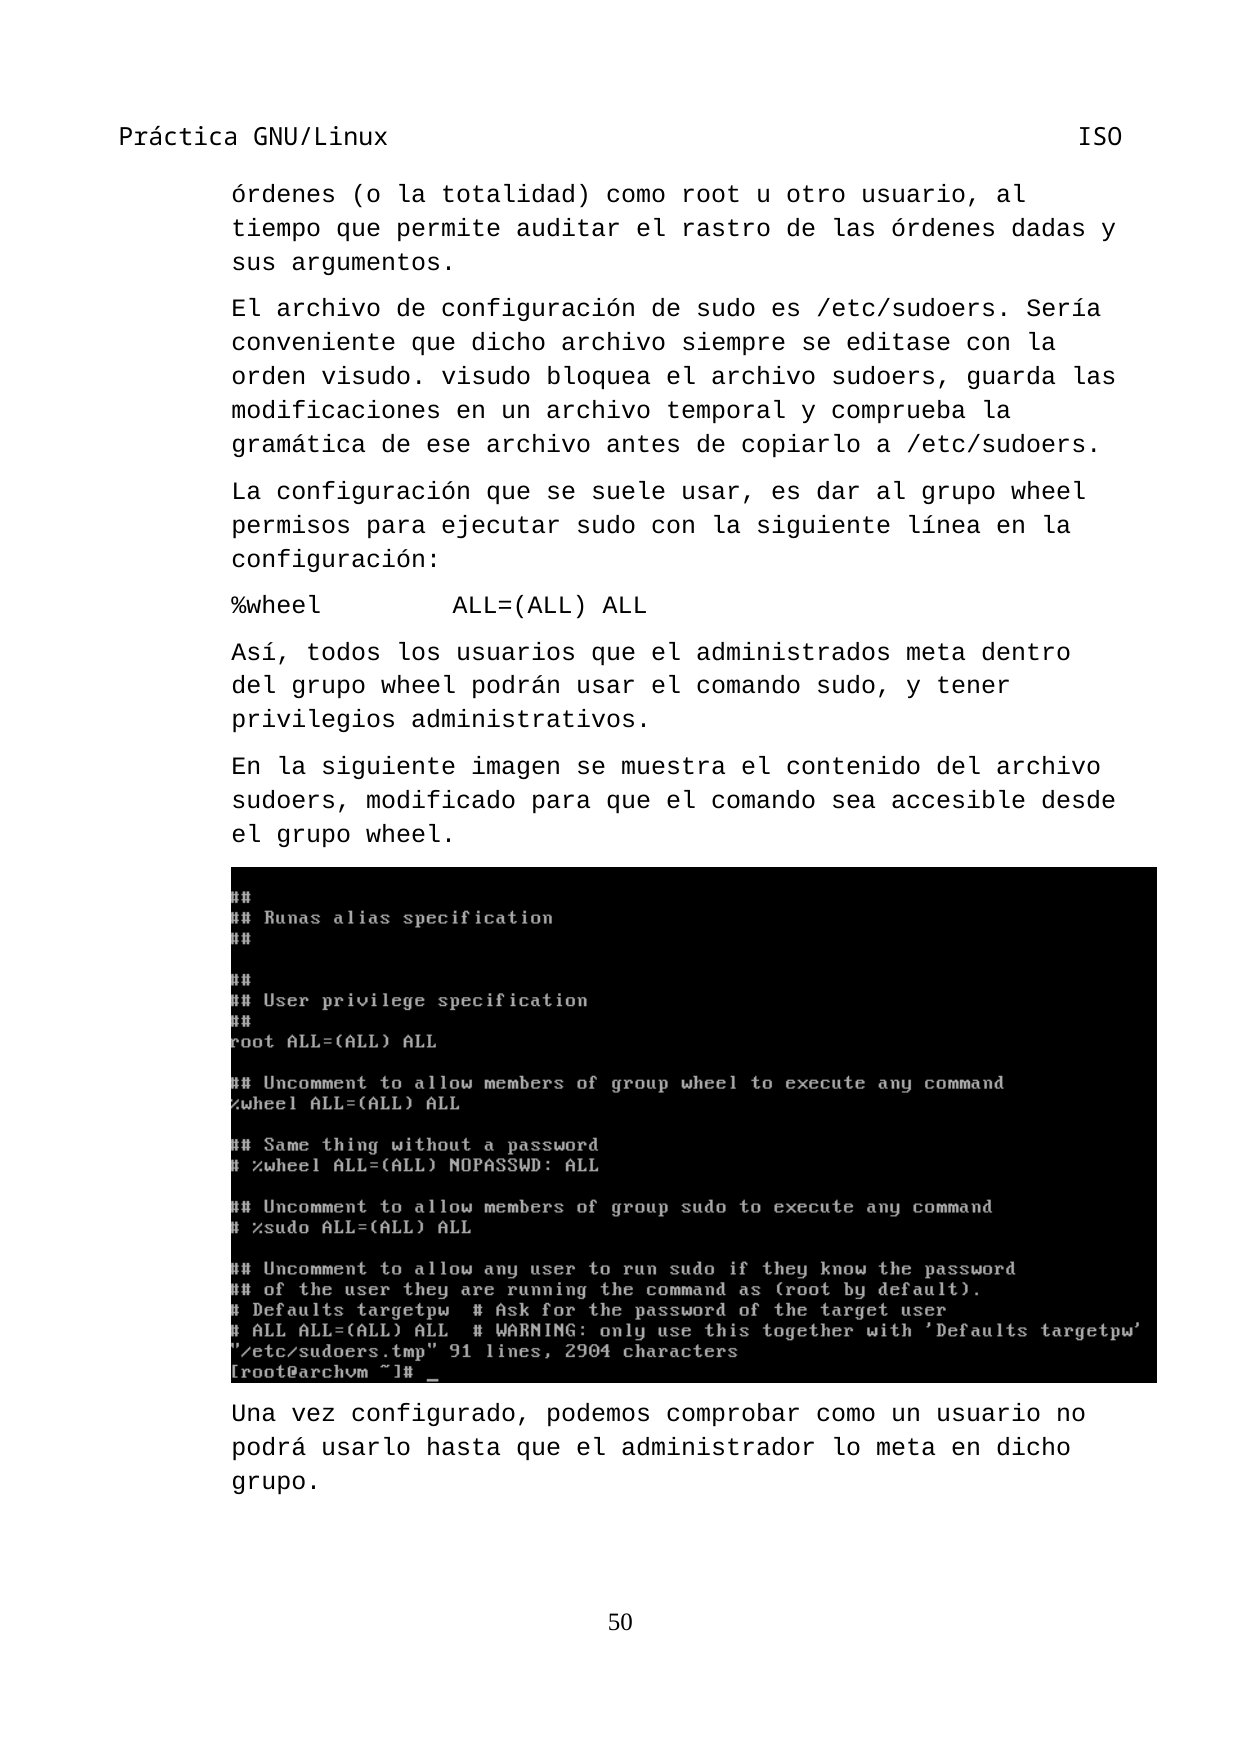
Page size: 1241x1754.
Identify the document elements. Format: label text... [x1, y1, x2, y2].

text órdenes (o la totalidad) como root u otro usuario, al tiempo que permite auditar el rastro de las órdenes dadas y sus argumentos. [231, 182, 1122, 278]
text %wheel ALL=(ALL) ALL [231, 593, 1122, 621]
text La configuración que se suele usar, es dar al grupo wheel permisos para ejecutar sudo con la siguiente línea en la configuración: [231, 478, 1122, 574]
picture [231, 867, 1157, 1383]
text Una vez configurado, podemos comprobar como un usuario no podrá usarlo hasta que el administrador lo meta en dicho grupo. [231, 1400, 1122, 1497]
text El archivo de configuración de sudo es /etc/sudoers. Sería conveniente que dicho archivo siempre se editase con la orden visudo. visudo bloquea el archivo sudoers, guarda las modificaciones en un archivo temporal y comprueba la gramática de ese archivo antes de copiarlo a /etc/sudoers. [231, 296, 1122, 460]
text Así, todos los usuarios que el administrados meta dentro del grupo wheel podrán usar el comando sudo, y tener privilegios administrativos. [231, 639, 1122, 735]
text En la siguiente imagen se muestra el contenido del archivo sudoers, modificado para que el comando sea accesible desde el grupo wheel. [231, 753, 1122, 850]
